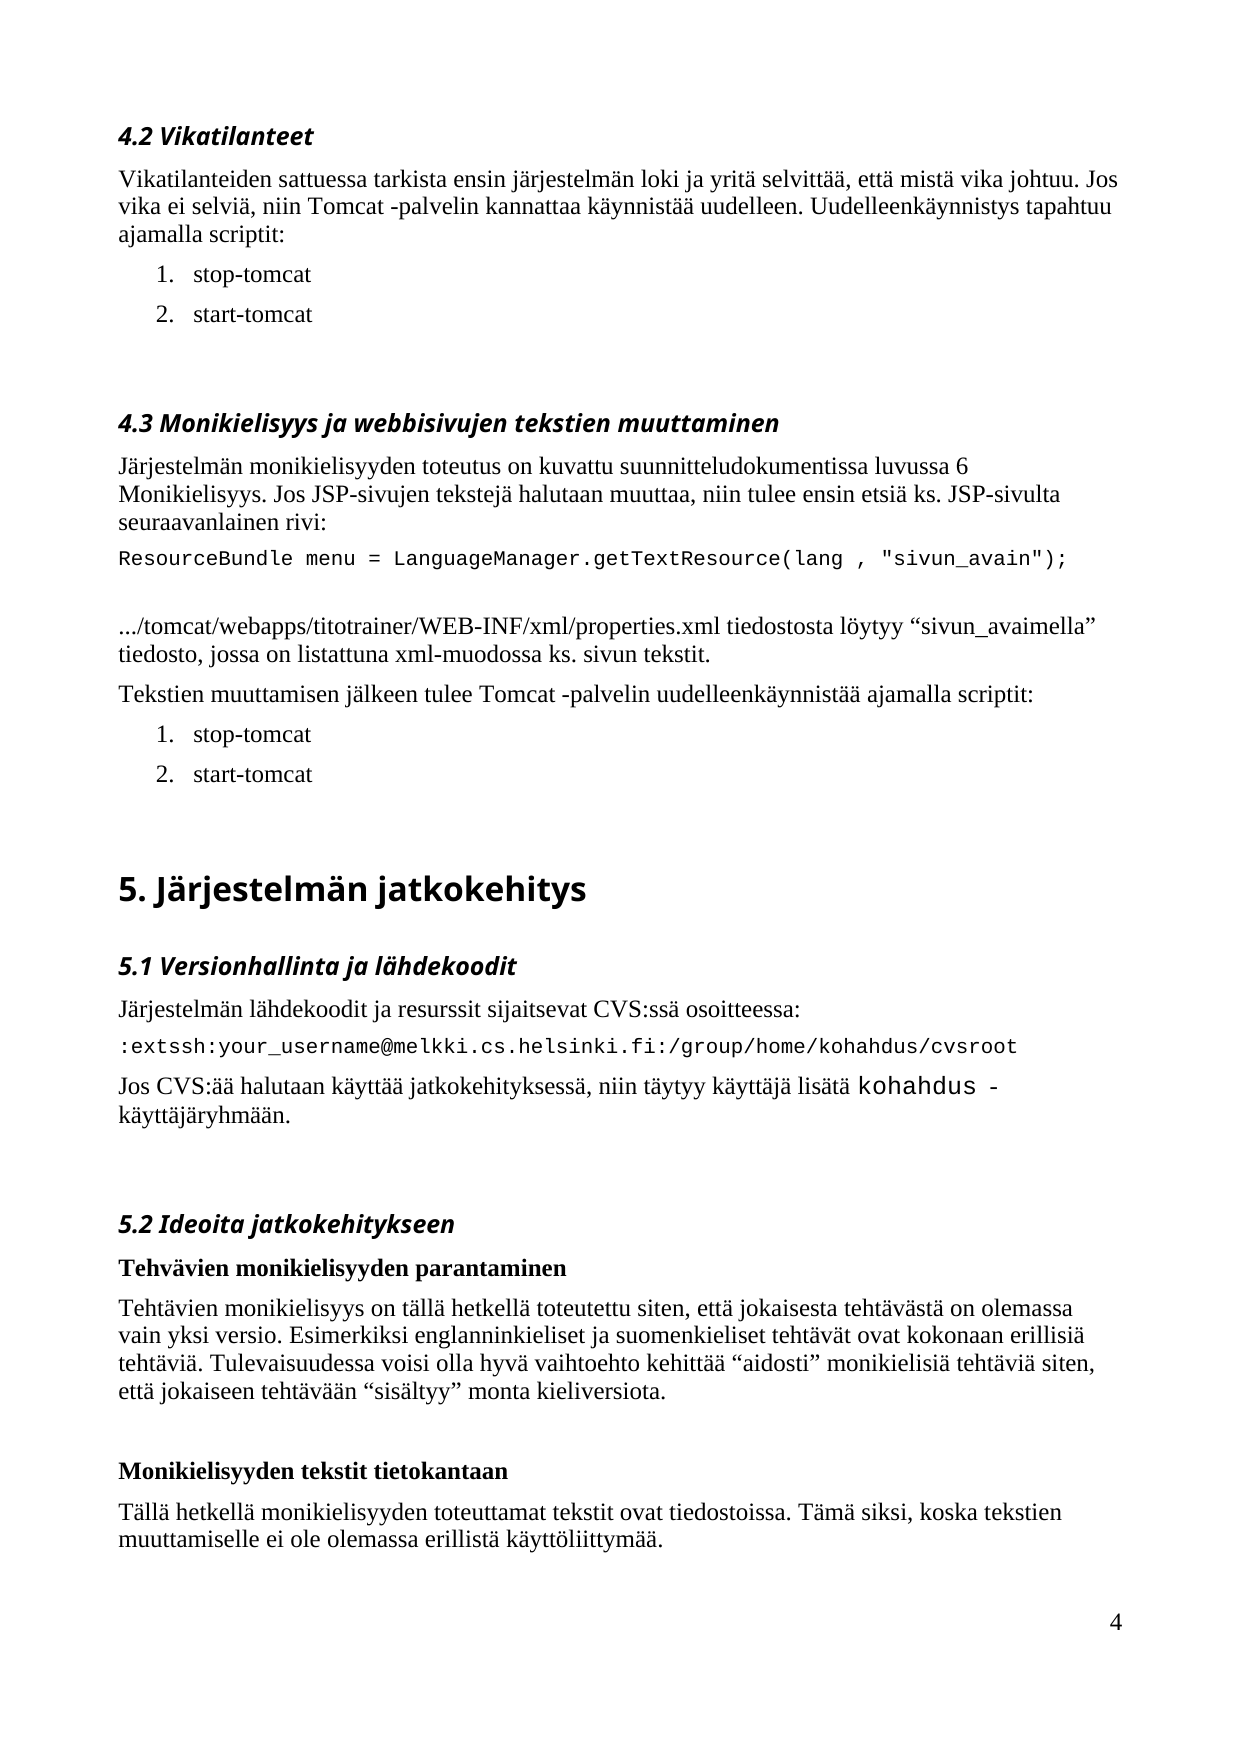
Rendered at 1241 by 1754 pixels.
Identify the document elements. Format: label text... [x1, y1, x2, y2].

text Monikielisyyden tekstit tietokantaan [118, 1457, 1122, 1485]
text Järjestelmän monikielisyyden toteutus on kuvattu suunnitteludokumentissa luvussa 6 Monikielisyys. Jos JSP-sivujen tekstejä halutaan muuttaa, niin tulee ensin etsiä ks. JSP-sivulta seuraavanlainen rivi: [118, 452, 1122, 536]
list stop-tomcat [156, 260, 1122, 288]
list start-tomcat [156, 301, 1122, 328]
subtitle 5.1 Versionhallinta ja lähdekoodit [118, 949, 1122, 983]
subtitle 4.2 Vikatilanteet [118, 118, 1122, 152]
text Tehtävien monikielisyys on tällä hetkellä toteutettu siten, että jokaisesta tehtävästä on olemassa vain yksi versio. Esimerkiksi englanninkieliset ja suomenkieliset tehtävät ovat kokonaan erillisiä tehtäviä. Tulevaisuudessa voisi olla hyvä vaihtoehto kehittää “aidosti” monikielisiä tehtäviä siten, että jokaiseen tehtävään “sisältyy” monta kieliversiota. [118, 1294, 1122, 1405]
text .../tomcat/webapps/titotrainer/WEB-INF/xml/properties.xml tiedostosta löytyy “sivun_avaimella” tiedosto, jossa on listattuna xml-muodossa ks. sivun tekstit. [118, 612, 1122, 667]
subtitle 4.3 Monikielisyys ja webbisivujen tekstien muuttaminen [118, 406, 1122, 440]
text Tällä hetkellä monikielisyyden toteuttamat tekstit ovat tiedostoissa. Tämä siksi, koska tekstien muuttamiselle ei ole olemassa erillistä käyttöliittymää. [118, 1498, 1122, 1553]
subtitle 5.2 Ideoita jatkokehitykseen [118, 1207, 1122, 1241]
text Järjestelmän lähdekoodit ja resurssit sijaitsevat CVS:ssä osoitteessa: [118, 996, 1122, 1023]
list start-tomcat [156, 760, 1122, 788]
list stop-tomcat [156, 720, 1122, 748]
text :extssh:your_username@melkki.cs.helsinki.fi:/group/home/kohahdus/cvsroot [118, 1036, 1122, 1059]
text Tekstien muuttamisen jälkeen tulee Tomcat -palvelin uudelleenkäynnistää ajamalla scriptit: [118, 680, 1122, 708]
subtitle 5. Järjestelmän jatkokehitys [118, 866, 1122, 911]
text Tehvävien monikielisyyden parantaminen [118, 1254, 1122, 1281]
text ResourceBundle menu = LanguageManager.getTextResource(lang , "sivun_avain"); [118, 548, 1122, 572]
text Vikatilanteiden sattuessa tarkista ensin järjestelmän loki ja yritä selvittää, että mistä vika johtuu. Jos vika ei selviä, niin Tomcat -palvelin kannattaa käynnistää uudelleen. Uudelleenkäynnistys tapahtuu ajamalla scriptit: [118, 165, 1122, 248]
text Jos CVS:ää halutaan käyttää jatkokehityksessä, niin täytyy käyttäjä lisätä kohahdus -käyttäjäryhmään. [118, 1072, 1122, 1129]
